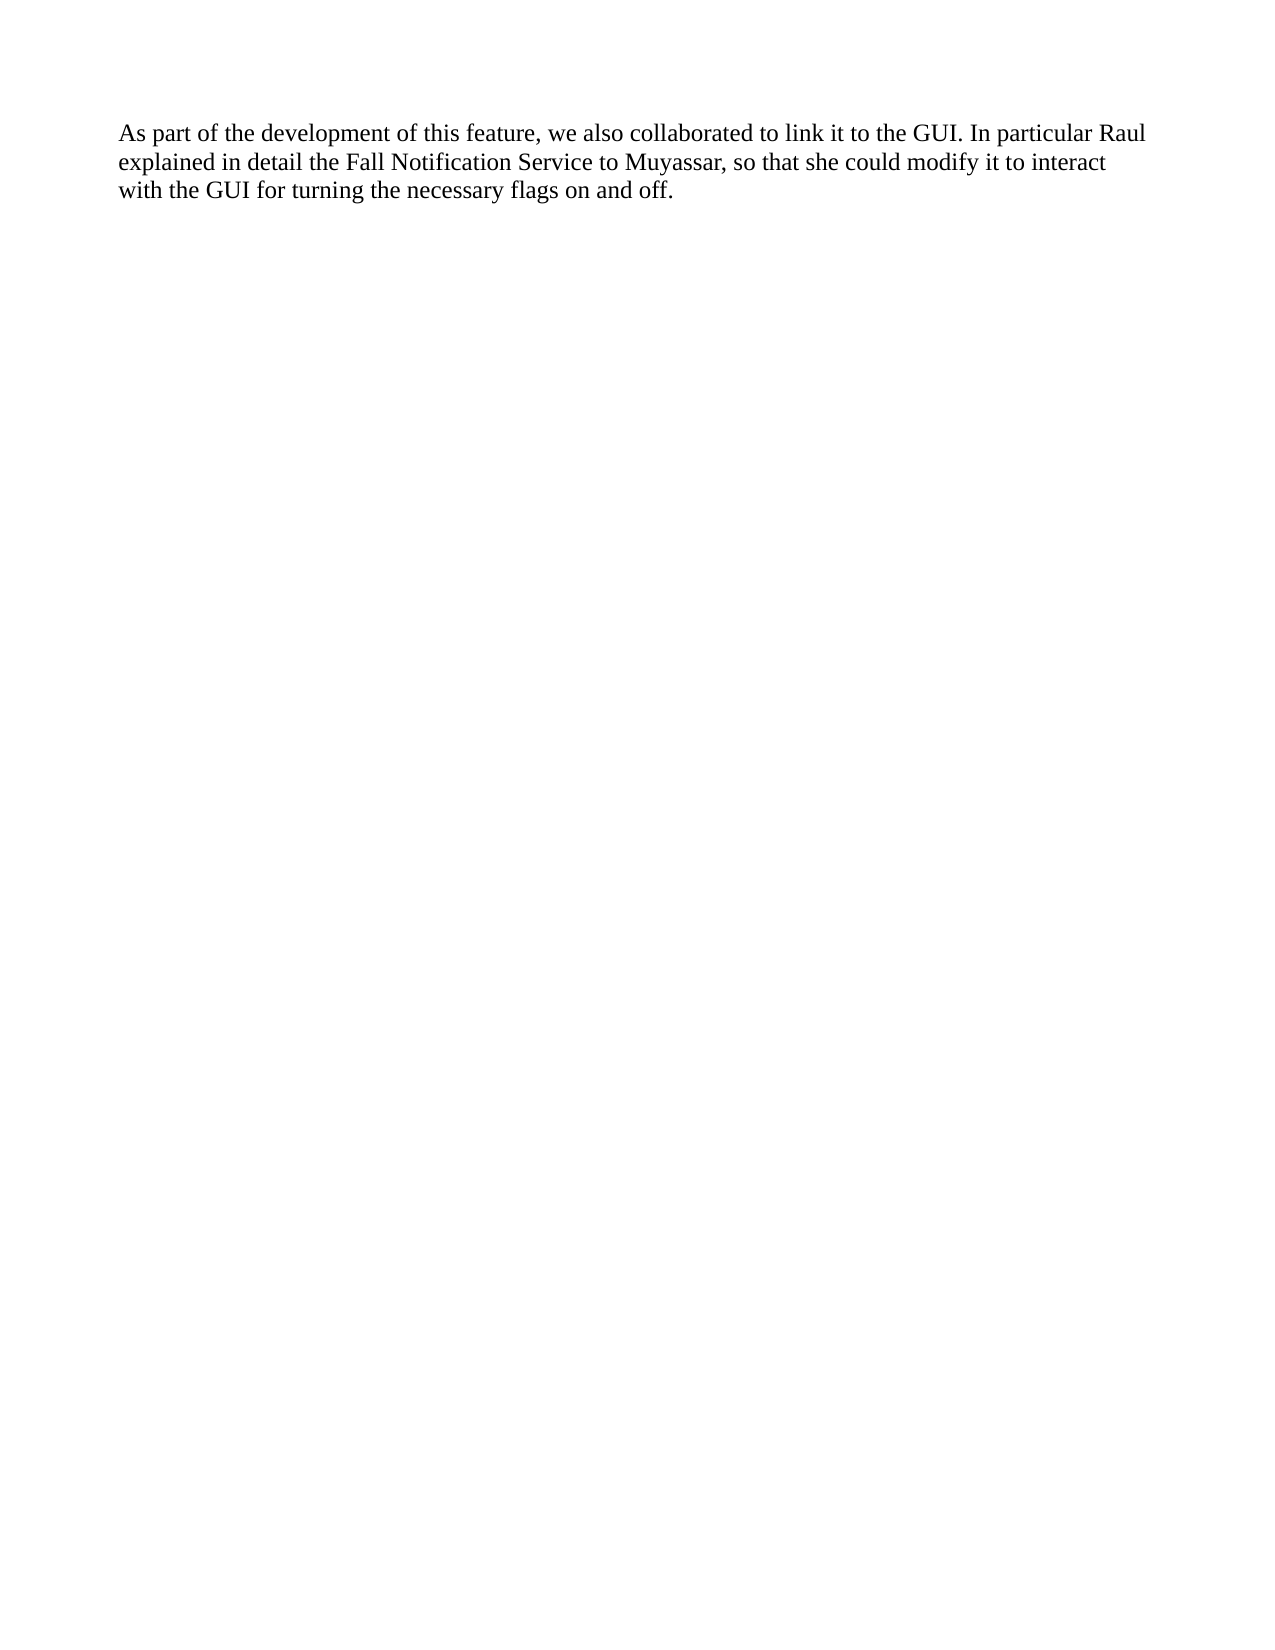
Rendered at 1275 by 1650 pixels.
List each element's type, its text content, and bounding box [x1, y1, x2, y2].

text As part of the development of this feature, we also collaborated to link it to the GUI. In particular Raul explained in detail the Fall Notification Service to Muyassar, so that she could modify it to interact with the GUI for turning the necessary flags on and off. [118, 118, 1157, 204]
